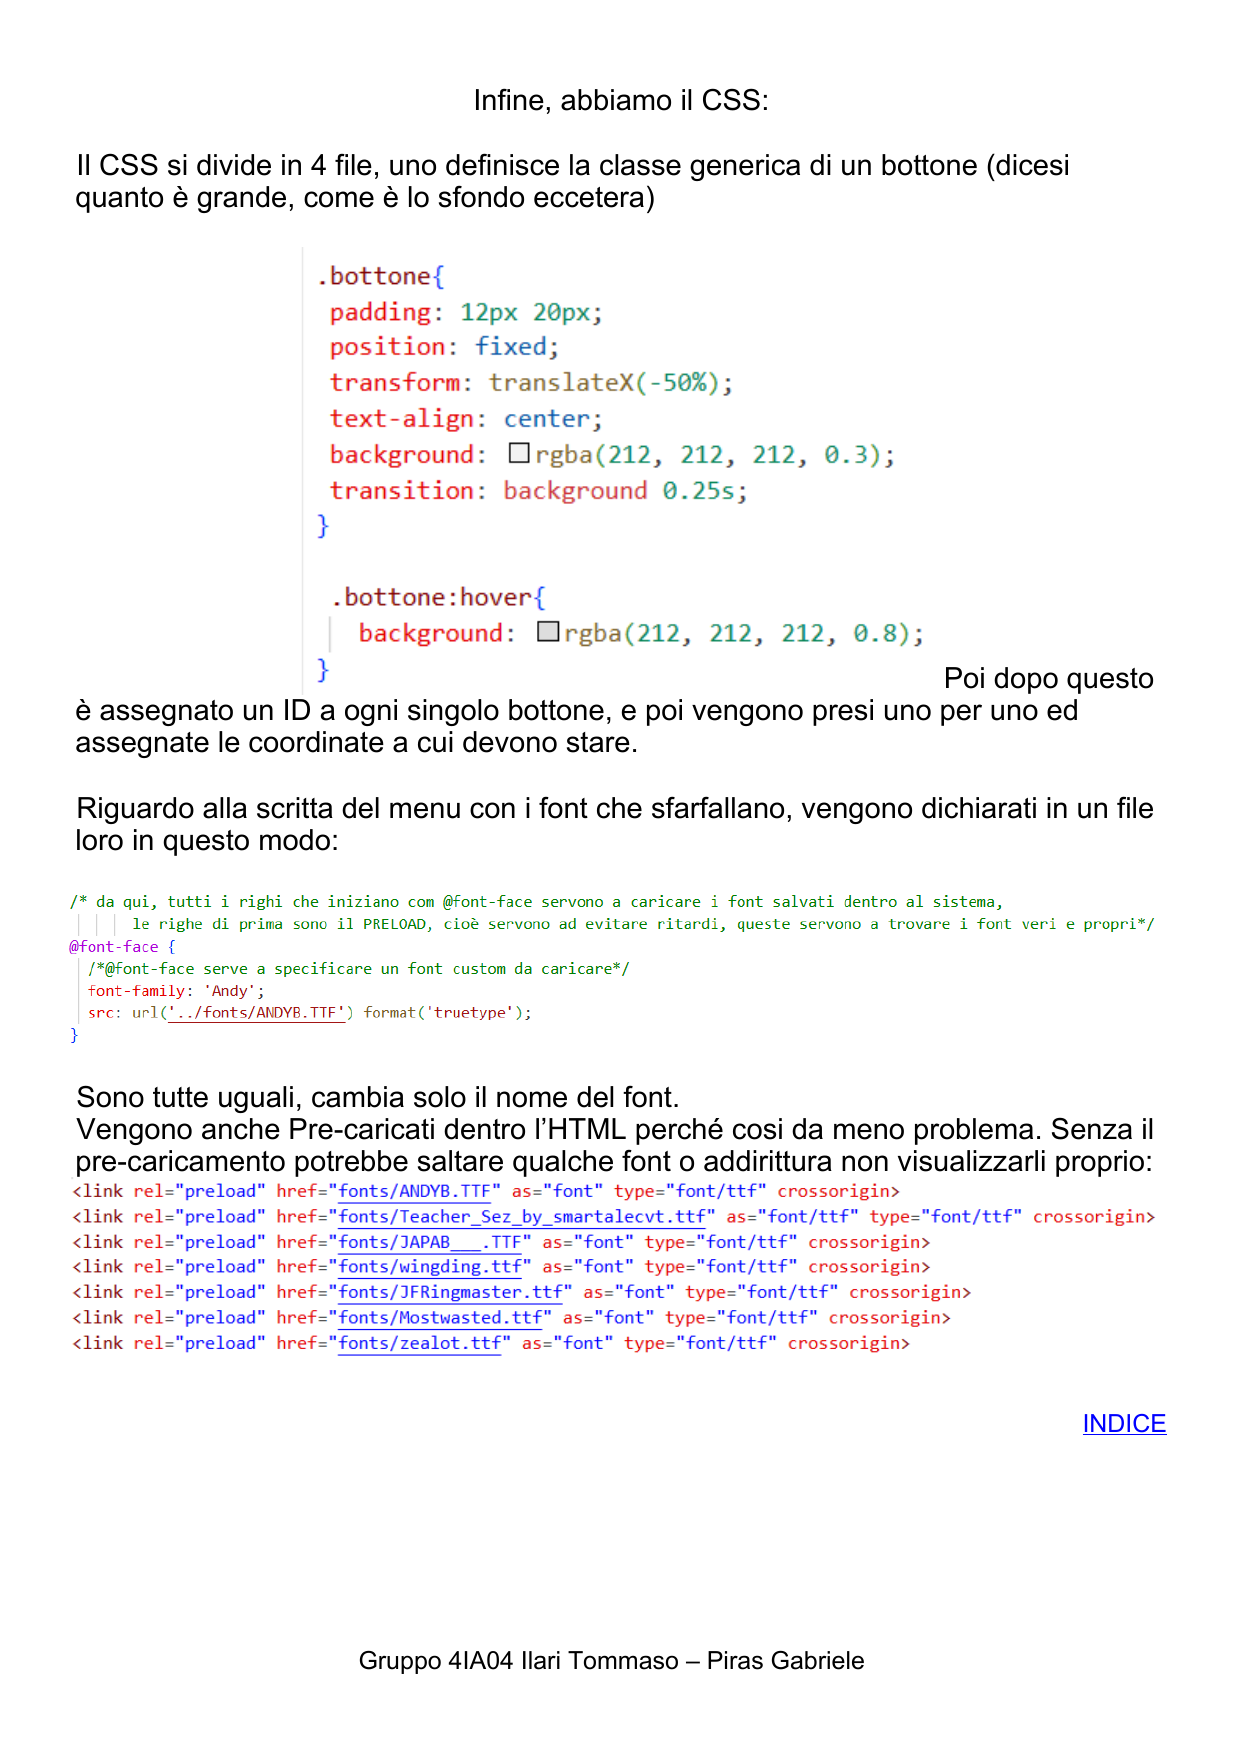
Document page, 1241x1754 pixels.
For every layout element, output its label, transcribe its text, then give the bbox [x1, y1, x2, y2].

text INDICE [75, 1410, 1167, 1438]
picture [301, 247, 923, 695]
text Poi dopo questo è assegnato un ID a ogni singolo bottone, e poi vengono presi uno per uno ed assegnate le coordinate a cui devono stare. [75, 663, 1167, 758]
text Il CSS si divide in 4 file, uno definisce la classe generica di un bottone (dicesi quanto è grande, come è lo sfondo eccetera) [75, 150, 1167, 213]
text Sono tutte uguali, cambia solo il nome del font. [75, 1082, 1167, 1113]
picture [66, 1177, 1158, 1359]
text Vengono anche Pre-caricati dentro l’HTML perché cosi da meno problema. Senza il pre-caricamento potrebbe saltare qualche font o addirittura non visualizzarli proprio: [75, 1114, 1167, 1177]
picture [66, 890, 1158, 1049]
text Riguardo alla scritta del menu con i font che sfarfallano, vengono dichiarati in un file loro in questo modo: [75, 793, 1167, 857]
text Infine, abbiamo il CSS: [75, 85, 1167, 117]
